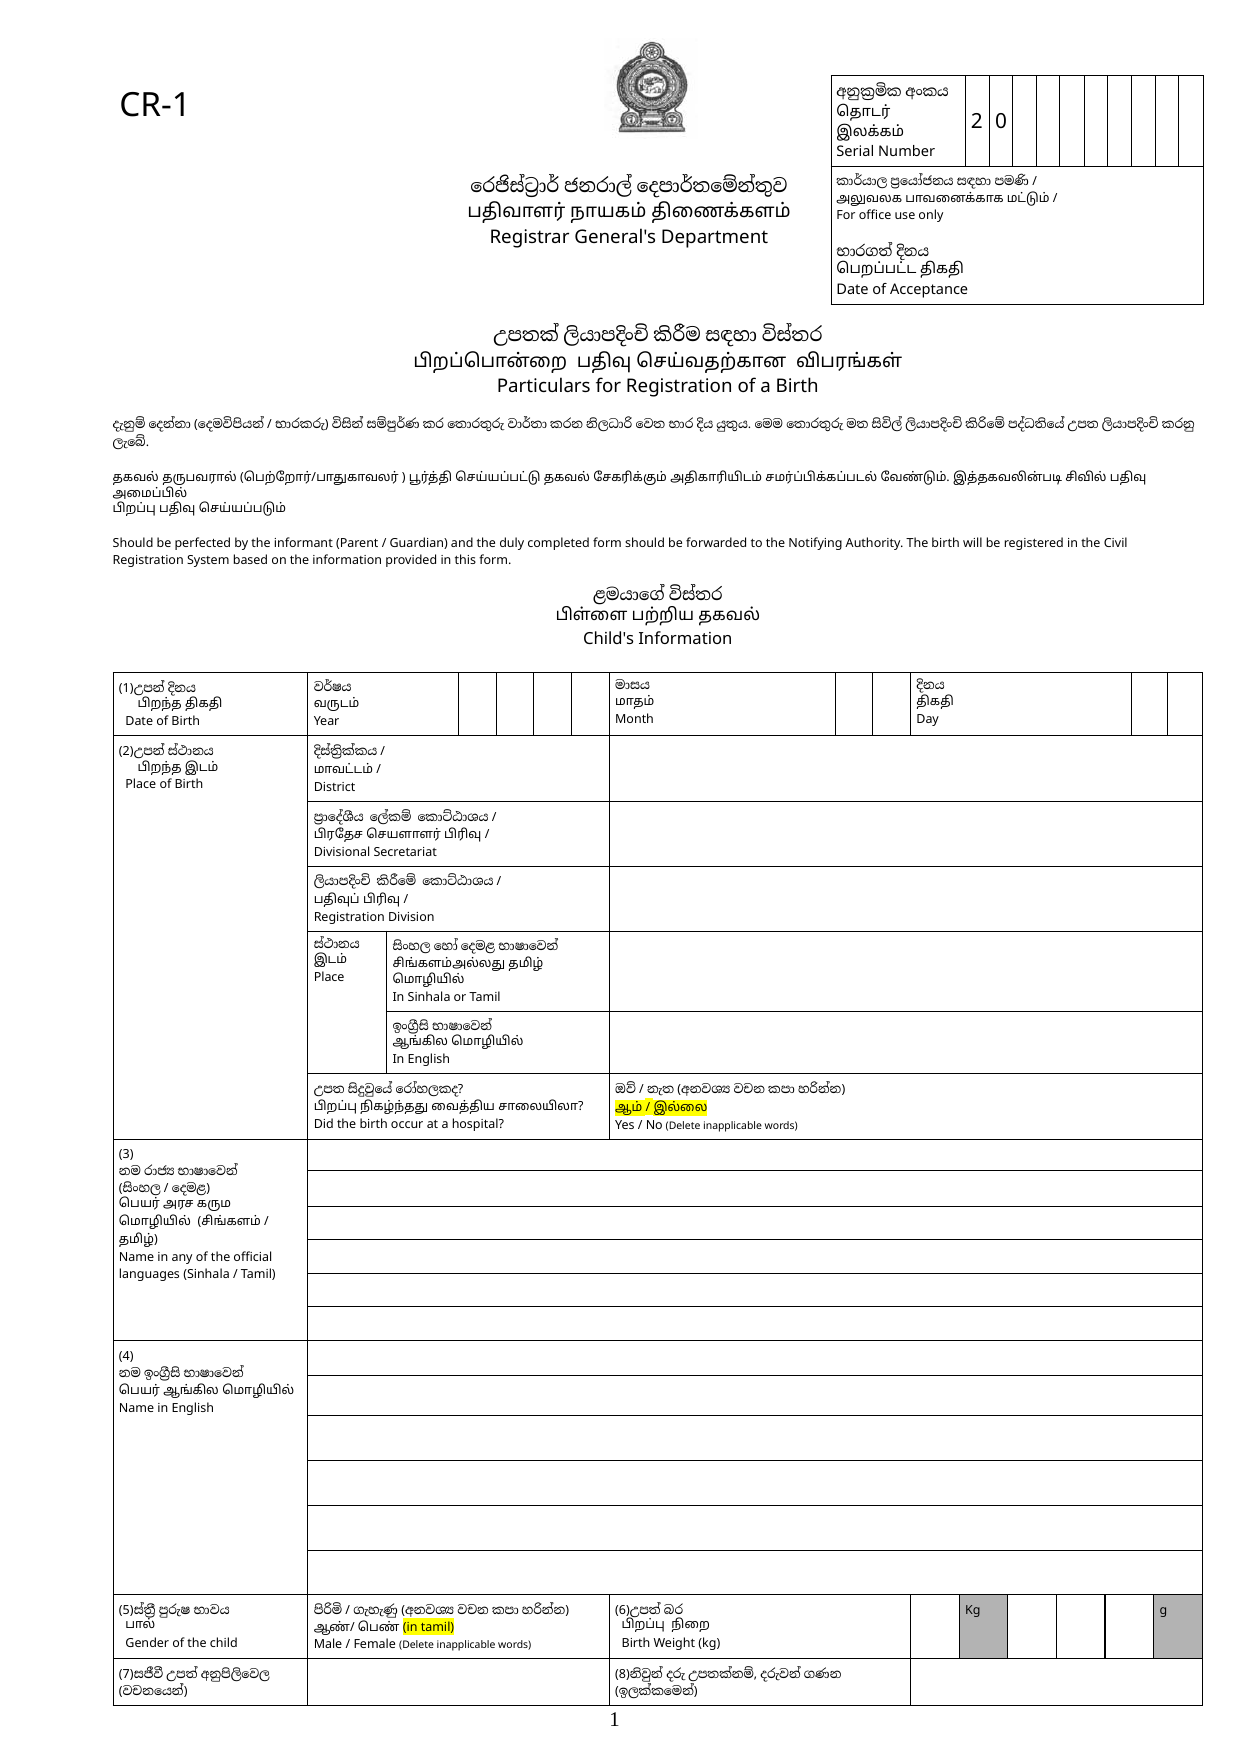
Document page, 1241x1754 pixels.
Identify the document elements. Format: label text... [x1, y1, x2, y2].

table_cell [911, 1659, 1202, 1705]
table_cell දිස්ත්‍රික්කය / மாவட்டம் / District [308, 736, 609, 801]
table_cell [610, 1012, 1202, 1073]
text பிள்ளை பற்றிய தகவல் [112, 606, 1203, 627]
table_cell [308, 1274, 1202, 1306]
table_header [459, 673, 496, 735]
table_cell [308, 1506, 1202, 1549]
text பிறப்பு பதிவு செய்யப்படும் [112, 502, 1203, 517]
table_cell (2)උපන් ස්ථානය பிறந்த இடம் Place of Birth [114, 736, 307, 1011]
table_header [1060, 76, 1084, 166]
table_header 0 [990, 76, 1012, 166]
table_header [534, 673, 571, 735]
table_cell (7)සජීවී උපත් අනුපිලිවෙල (වචනයෙන්) [114, 1659, 307, 1705]
table_header [1132, 673, 1167, 735]
table_header [1037, 76, 1059, 166]
table_cell ප්‍රාදේශීය ලේකම් කොට්ඨාශය / பிரதேச செயளாளர் பிரிவு / Divisional Secretariat [308, 802, 609, 866]
table_cell [308, 1461, 1202, 1505]
text Child's Information [112, 627, 1203, 649]
table_cell රෙජිස්ට්‍රාර් ජනරාල් දෙපාර්තමේන්තුව பதிவாளர் நாயகம் திணைக்களம் Registrar General's Department [427, 166, 831, 304]
table_cell [308, 1416, 1202, 1460]
table_cell (4) නම ඉංග්‍රීසි භාෂාවෙන් பெயர் ஆங்கில மொழியில் Name in English [114, 1341, 307, 1594]
table_cell උපත සිදුවුයේ රෝහලකද? பிறப்பு நிகழ்ந்தது வைத்திய சாலையிலா? Did the birth occur at a hospital? [308, 1074, 609, 1138]
text தகவல் தருபவரால் (பெற்றோர்/பாதுகாவலர் ) பூர்த்தி செய்யப்பட்டு தகவல் சேகரிக்கும் அதிகாரியிடம் சமர்ப்பிக்கப்படல் வேண்டும். இத்தகவலின்படி சிவில் பதிவு அமைப்பில் [112, 468, 1203, 502]
table_header අනුක්‍රමික අංකය தொடர் இலக்கம் Serial Number [832, 76, 965, 166]
picture [604, 38, 698, 139]
table_header [1179, 76, 1203, 166]
table_cell [308, 1171, 1202, 1206]
table_cell [308, 1341, 1202, 1375]
table_cell සිංහල හෝ දෙමළ භාෂාවෙන් சிங்களம்அல்லது தமிழ் மொழியில் In Sinhala or Tamil [387, 932, 609, 1011]
table_cell [610, 736, 1202, 801]
table_header [1132, 76, 1155, 166]
table_cell [308, 1140, 1202, 1170]
table_cell [114, 1011, 307, 1073]
table_cell [308, 1307, 1202, 1340]
text Particulars for Registration of a Birth [112, 372, 1203, 398]
table_cell [308, 1240, 1202, 1273]
text උපතක් ලියාපදිංචි කිරීම සඳහා විස්තර [112, 321, 1203, 347]
table_header [873, 673, 910, 735]
table_cell [114, 1073, 307, 1138]
table_header [1013, 76, 1036, 166]
table_cell [308, 1551, 1202, 1594]
table_cell [610, 867, 1202, 931]
table_cell [1057, 1595, 1104, 1658]
table_header වර්ෂය வருடம் Year [308, 673, 458, 735]
table_cell Kg [960, 1595, 1007, 1658]
table_cell (8)නිවුන් දරු උපතක්නම්, දරුවන් ගණන (ඉලක්කමෙන්) [610, 1659, 910, 1705]
table_cell (6)උපත් බර பிறப்பு நிறை Birth Weight (kg) [610, 1595, 910, 1658]
text ළම‌යාගේ විස්තර [112, 586, 1203, 606]
table_cell ඔව් / නැත (අනවශ්‍ය වචන කපා හරින්න) ஆம் / இல்லை Yes / No (Delete inapplicable words) [610, 1074, 1202, 1138]
table_header මාසය மாதம் Month [610, 673, 835, 735]
table_header CR-1 [113, 75, 427, 166]
table_header [572, 673, 609, 735]
table_cell [308, 1376, 1202, 1415]
table_cell [308, 1207, 1202, 1239]
table_header [1168, 673, 1202, 735]
table_cell [308, 1659, 609, 1705]
table_header [1085, 76, 1107, 166]
table_header [1156, 76, 1178, 166]
table_cell [1106, 1595, 1153, 1658]
table_header [836, 673, 872, 735]
table_cell [113, 166, 427, 304]
table_cell කාර්යාල ප්‍රයෝජනය සඳහා පමණි / அலுவலக பாவனைக்காக மட்டும் / For office use only භාරගත් දිනය பெறப்பட்ட திகதி Date of Acceptance [832, 167, 1203, 304]
table_header 2 [966, 76, 989, 166]
text பிறப்பொன்றை பதிவு செய்வதற்கான விபரங்கள் [112, 347, 1203, 372]
table_cell (3) නම රාජ්‍ය භාෂාවෙන් (සිංහල / දෙමළ) பெயர் அரச கரும மொழியில் (சிங்களம் / தமிழ்) Name in any of the official languages (Sinhala / Tamil) [114, 1140, 307, 1340]
table_header [427, 75, 831, 166]
table_cell ඉංග්‍රීසි භාෂාවෙන් ஆங்கில மொழியில் In English [387, 1012, 609, 1073]
table_cell [1008, 1595, 1056, 1658]
table_cell [610, 932, 1202, 1011]
table_cell [610, 802, 1202, 866]
table_header [1108, 76, 1131, 166]
table_cell [911, 1595, 959, 1658]
text දැනුම් දෙන්නා (දෙමවිපියන් / භාරකරු) විසින් සම්පුර්ණ කර තොරතුරු වාර්තා කරන නිලධාරි වෙත භාර දිය යුතුය. මෙම තොරතුරු මත සිවිල් ලියාපදිංචි කිරිමේ පද්ධතියේ උපත ලියාපදිංචි කරනු ලැබේ. [112, 415, 1203, 451]
table_cell (5)ස්ත්‍රී පුරුෂ භාවය பால் Gender of the child [114, 1595, 307, 1658]
table_header දිනය திகதி Day [911, 673, 1131, 735]
table_cell පිරිමි / ගැහැණු (අනවශ්‍ය වචන කපා හරින්න) ஆண்/ பெண் (in tamil) Male / Female (Delete inapplicable words) [308, 1595, 609, 1658]
text Should be perfected by the informant (Parent / Guardian) and the duly completed form should be forwarded to the Notifying Authority. The birth will be registered in the Civil Registration System based on the information provided in this form. [112, 534, 1203, 568]
table_cell g [1154, 1595, 1202, 1658]
table_cell ලියාපදිංචි කිරීමේ කොට්ඨාශය / பதிவுப் பிரிவு / Registration Division [308, 867, 609, 931]
table_header (1)උපන් දිනය பிறந்த திகதி Date of Birth [114, 673, 307, 735]
table_header [497, 673, 533, 735]
table_cell ස්ථානය இடம் Place [308, 932, 386, 1073]
